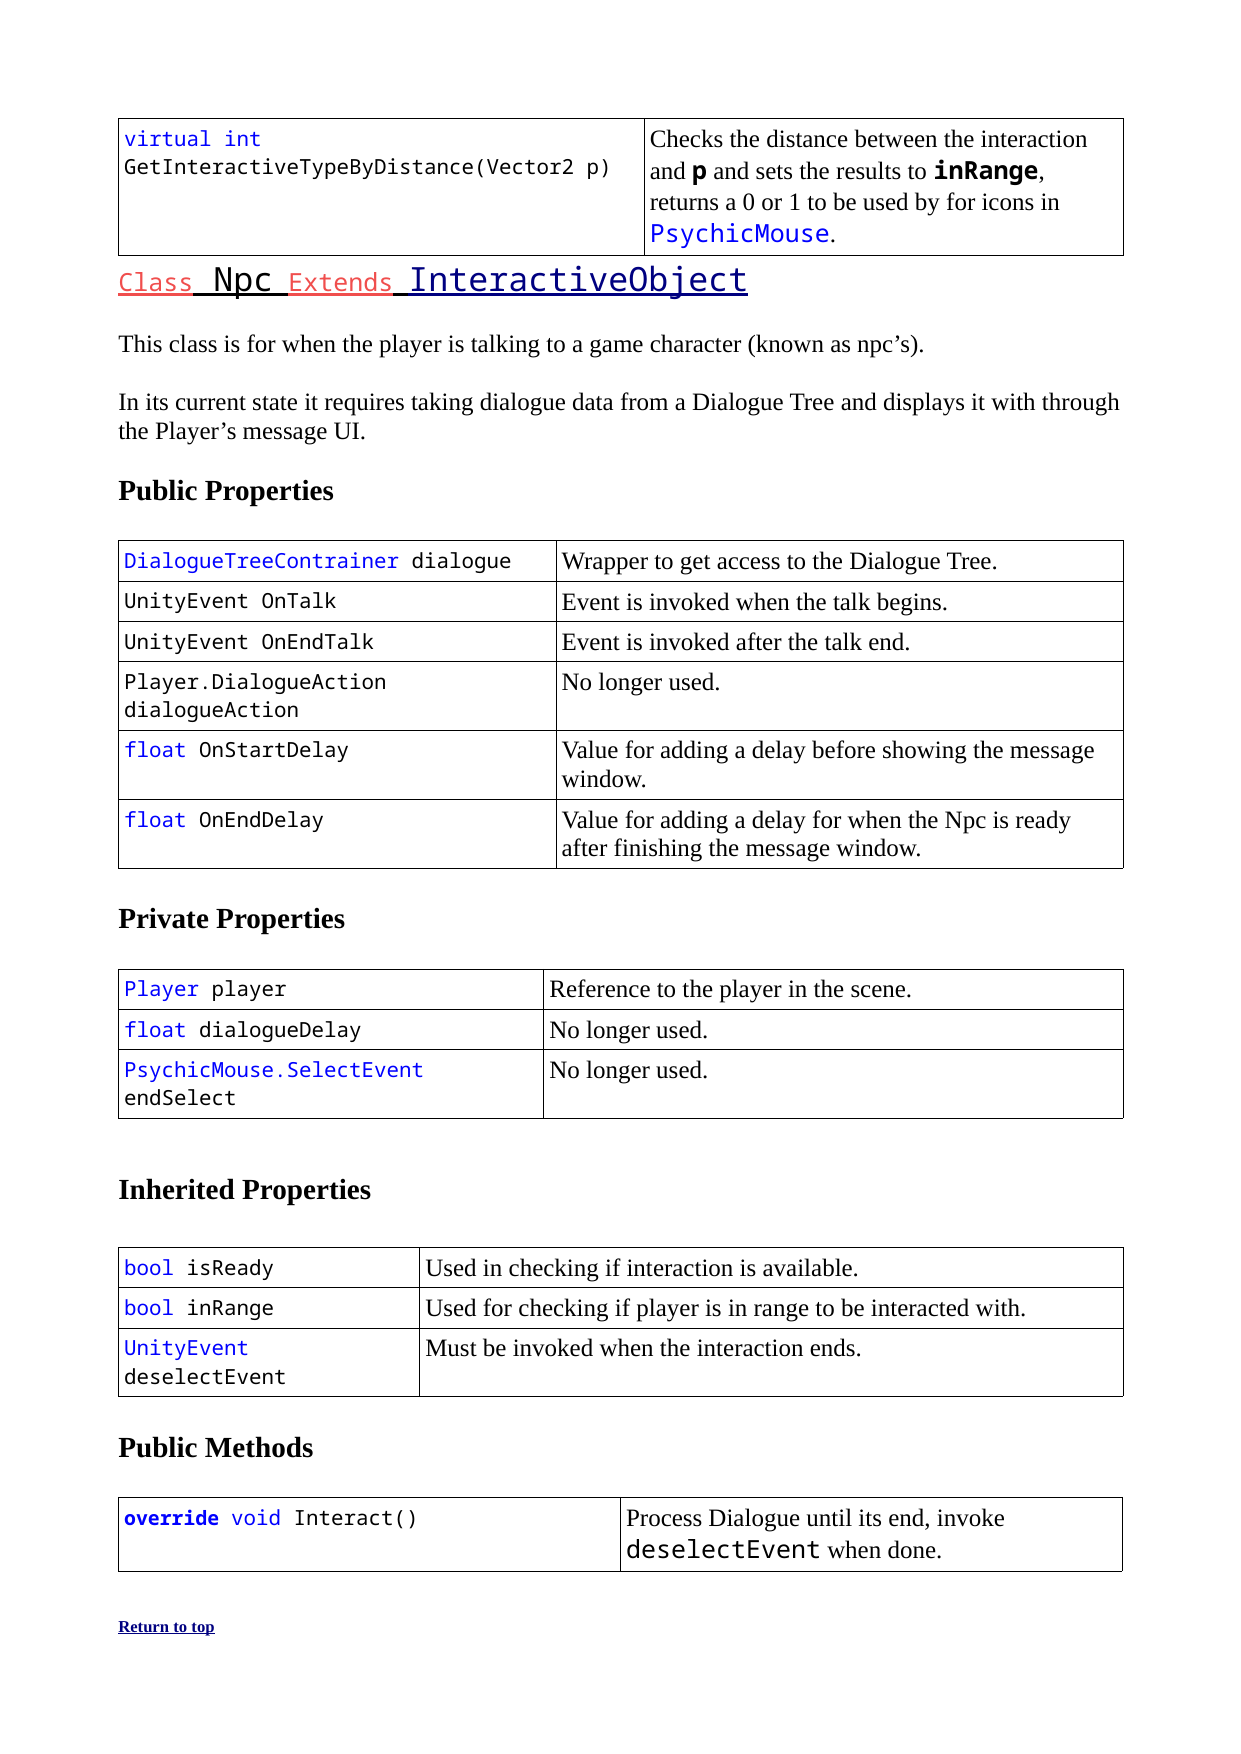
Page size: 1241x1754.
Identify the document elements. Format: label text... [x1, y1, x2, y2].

table_cell bool inRange [119, 1288, 419, 1328]
table_header Wrapper to get access to the Dialogue Tree. [557, 541, 1123, 581]
text Public Properties [118, 473, 1122, 507]
table_cell Player.DialogueAction dialogueAction [119, 662, 556, 730]
table_cell virtual int GetInteractiveTypeByDistance(Vector2 p) [119, 119, 644, 255]
subtitle Inherited Properties [118, 1172, 1122, 1206]
table_cell float OnEndDelay [119, 800, 556, 868]
text Public Methods [118, 1430, 1122, 1463]
text Private Properties [118, 902, 1122, 935]
table_cell float OnStartDelay [119, 731, 556, 799]
table_header Process Dialogue until its end, invoke deselectEvent when done. [621, 1498, 1122, 1571]
table_header override void Interact() [119, 1498, 620, 1571]
table_cell Value for adding a delay for when the Npc is ready after finishing the message window. [557, 800, 1123, 868]
table_header Player player [119, 970, 543, 1009]
table_cell No longer used. [557, 662, 1123, 730]
table_cell PsychicMouse.SelectEvent endSelect [119, 1050, 543, 1118]
text This class is for when the player is talking to a game character (known as npc’s). [118, 329, 1122, 358]
text Class Npc Extends InteractiveObject [118, 256, 1122, 301]
table_cell No longer used. [544, 1050, 1123, 1118]
text In its current state it requires taking dialogue data from a Dialogue Tree and displays it with through the Player’s message UI. [118, 387, 1122, 444]
table_cell Checks the distance between the interaction and p and sets the results to inRange, returns a 0 or 1 to be used by for icons in PsychicMouse. [645, 119, 1123, 255]
table_header Used in checking if interaction is available. [420, 1248, 1123, 1287]
table_cell UnityEvent OnEndTalk [119, 622, 556, 661]
table_cell Used for checking if player is in range to be interacted with. [420, 1288, 1123, 1328]
table_cell Event is invoked when the talk begins. [557, 582, 1123, 621]
table_cell UnityEvent deselectEvent [119, 1329, 419, 1396]
table_cell Value for adding a delay before showing the message window. [557, 731, 1123, 799]
table_header bool isReady [119, 1248, 419, 1287]
table_header Reference to the player in the scene. [544, 970, 1123, 1009]
table_cell No longer used. [544, 1010, 1123, 1049]
table_header DialogueTreeContrainer dialogue [119, 541, 556, 581]
table_cell Event is invoked after the talk end. [557, 622, 1123, 661]
table_cell float dialogueDelay [119, 1010, 543, 1049]
table_cell Must be invoked when the interaction ends. [420, 1329, 1123, 1396]
table_cell UnityEvent OnTalk [119, 582, 556, 621]
